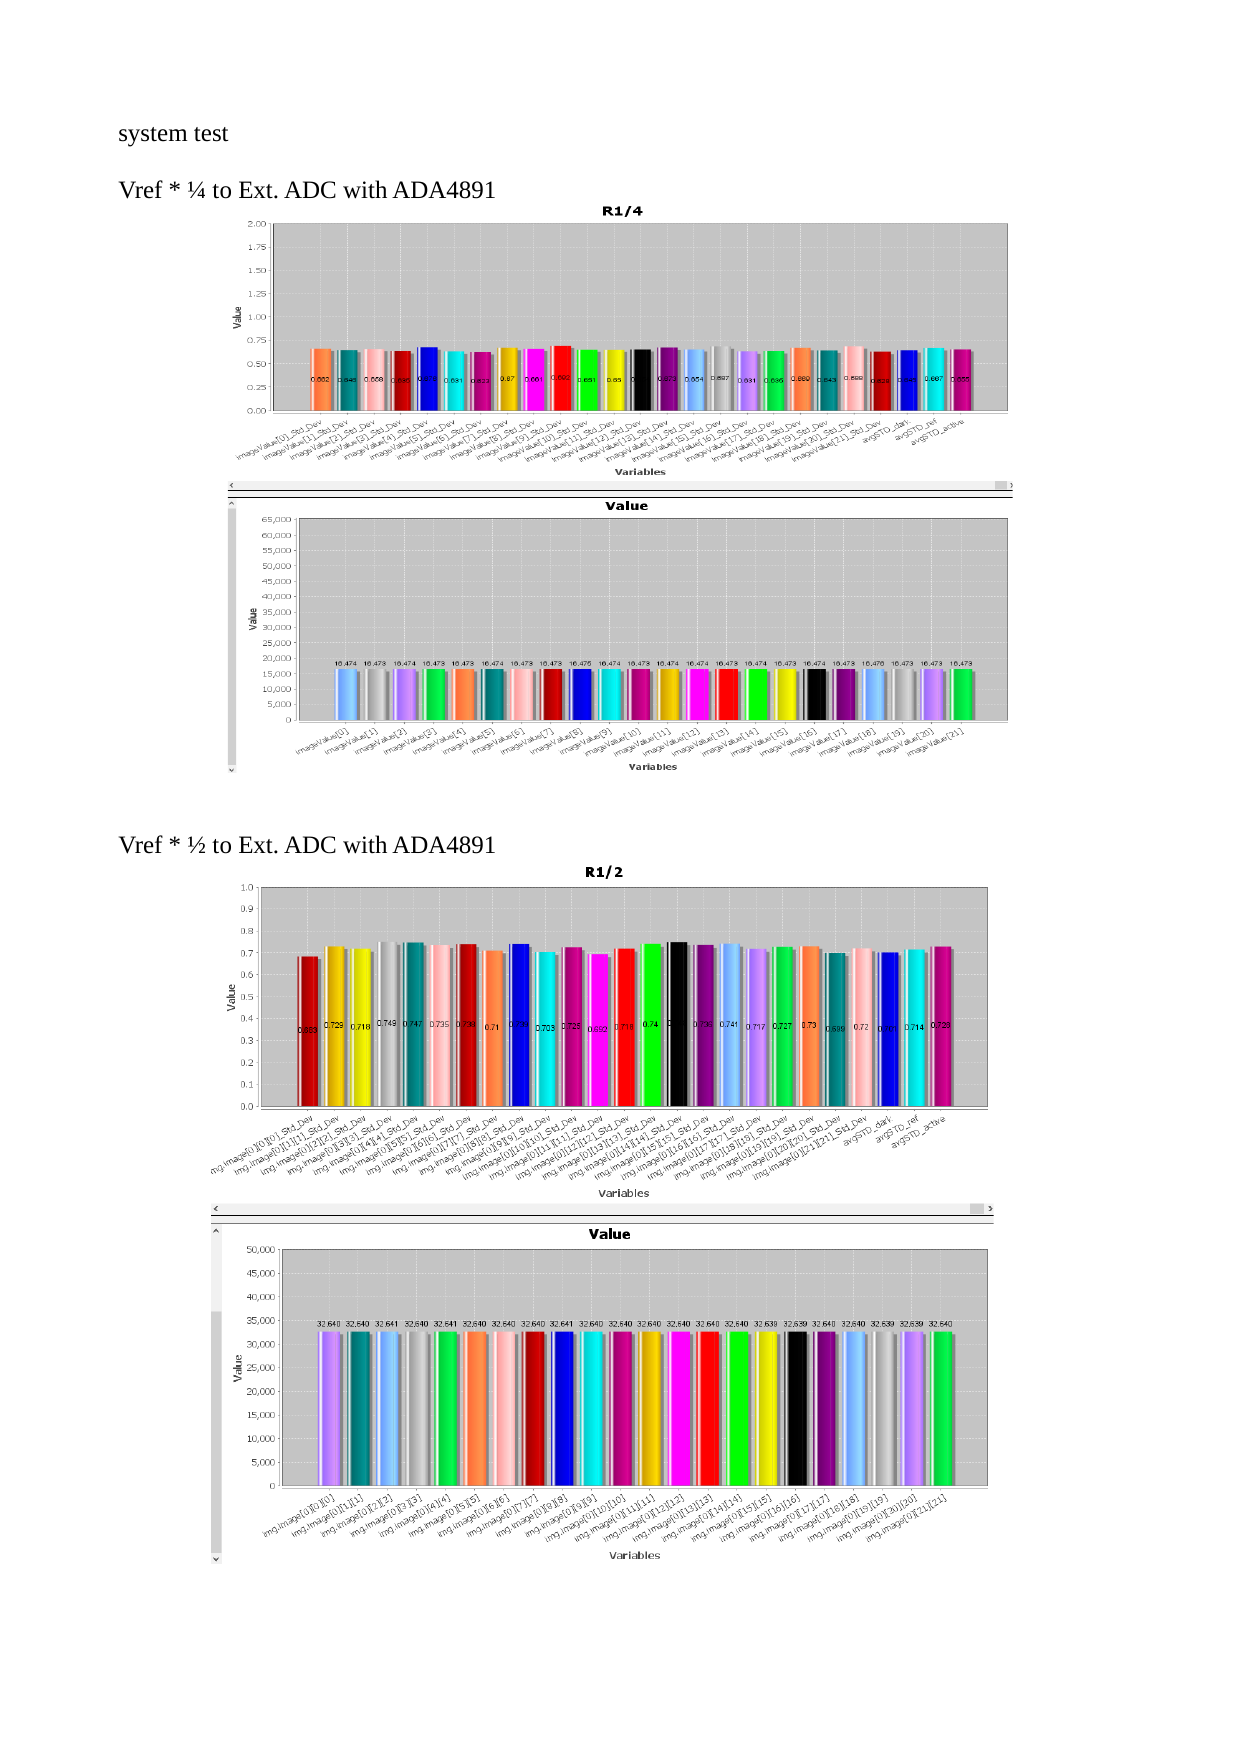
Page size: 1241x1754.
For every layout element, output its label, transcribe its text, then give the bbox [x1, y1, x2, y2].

picture [227, 204, 1013, 773]
picture [211, 863, 994, 1564]
text system test [118, 118, 1122, 147]
text Vref * ¼ to Ext. ADC with ADA4891 [118, 176, 1122, 204]
text Vref * ½ to Ext. ADC with ADA4891 [118, 830, 1122, 858]
